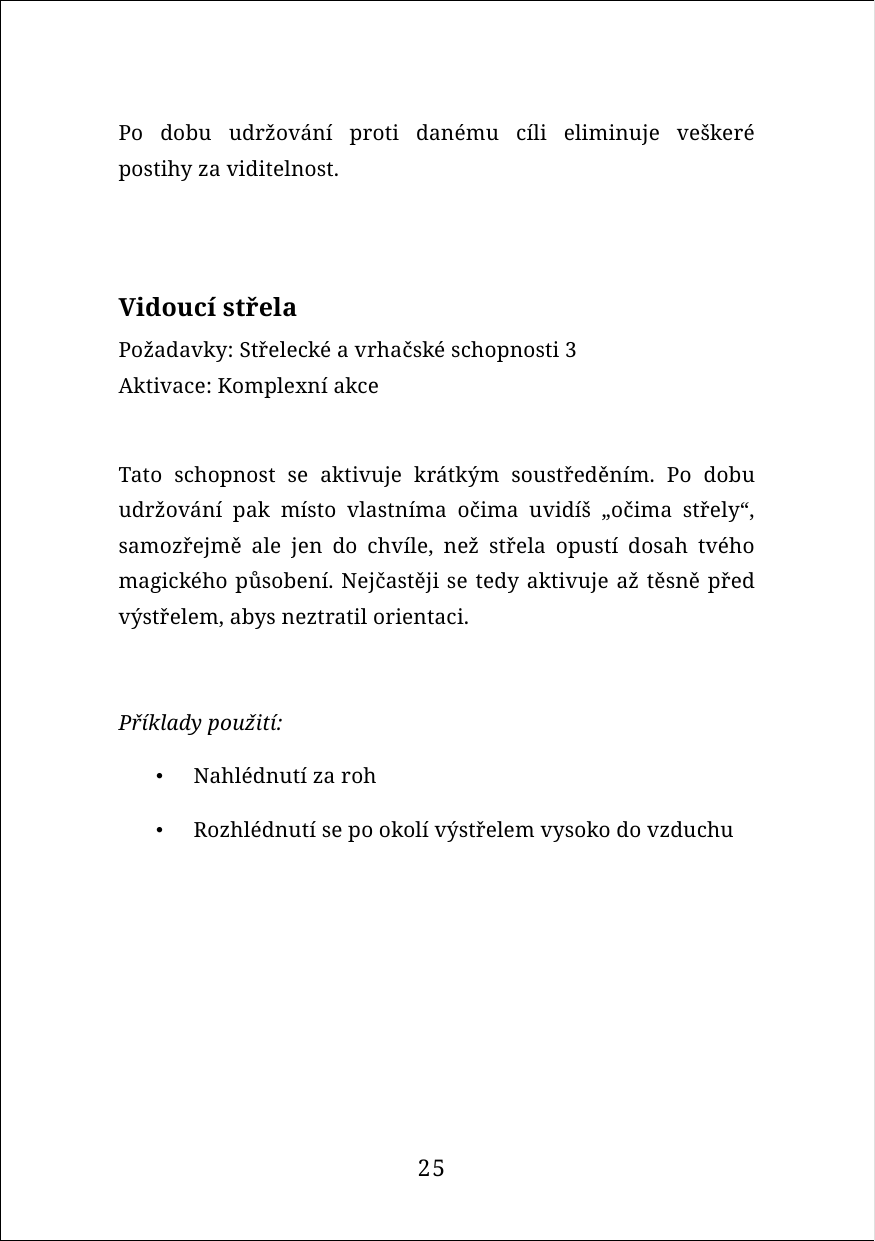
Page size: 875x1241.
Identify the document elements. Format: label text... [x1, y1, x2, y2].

text Po dobu udržování proti danému cíli eliminuje veškeré postihy za viditelnost. [118, 118, 756, 182]
text Tato schopnost se aktivuje krátkým soustředěním. Po dobu udržování pak místo vlastníma očima uvidíš „očima střely“, samozřejmě ale jen do chvíle, než střela opustí dosah tvého magického působení. Nejčastěji se tedy aktivuje až těsně před výstřelem, abys neztratil orientaci. [118, 460, 756, 630]
list Nahlédnutí za roh [156, 762, 756, 790]
list Rozhlédnutí se po okolí výstřelem vysoko do vzduchu [156, 815, 756, 843]
subtitle Vidoucí střela [118, 290, 756, 324]
text Příklady použití: [118, 708, 756, 737]
text Požadavky: Střelecké a vrhačské schopnosti 3 Aktivace: Komplexní akce [118, 336, 756, 435]
